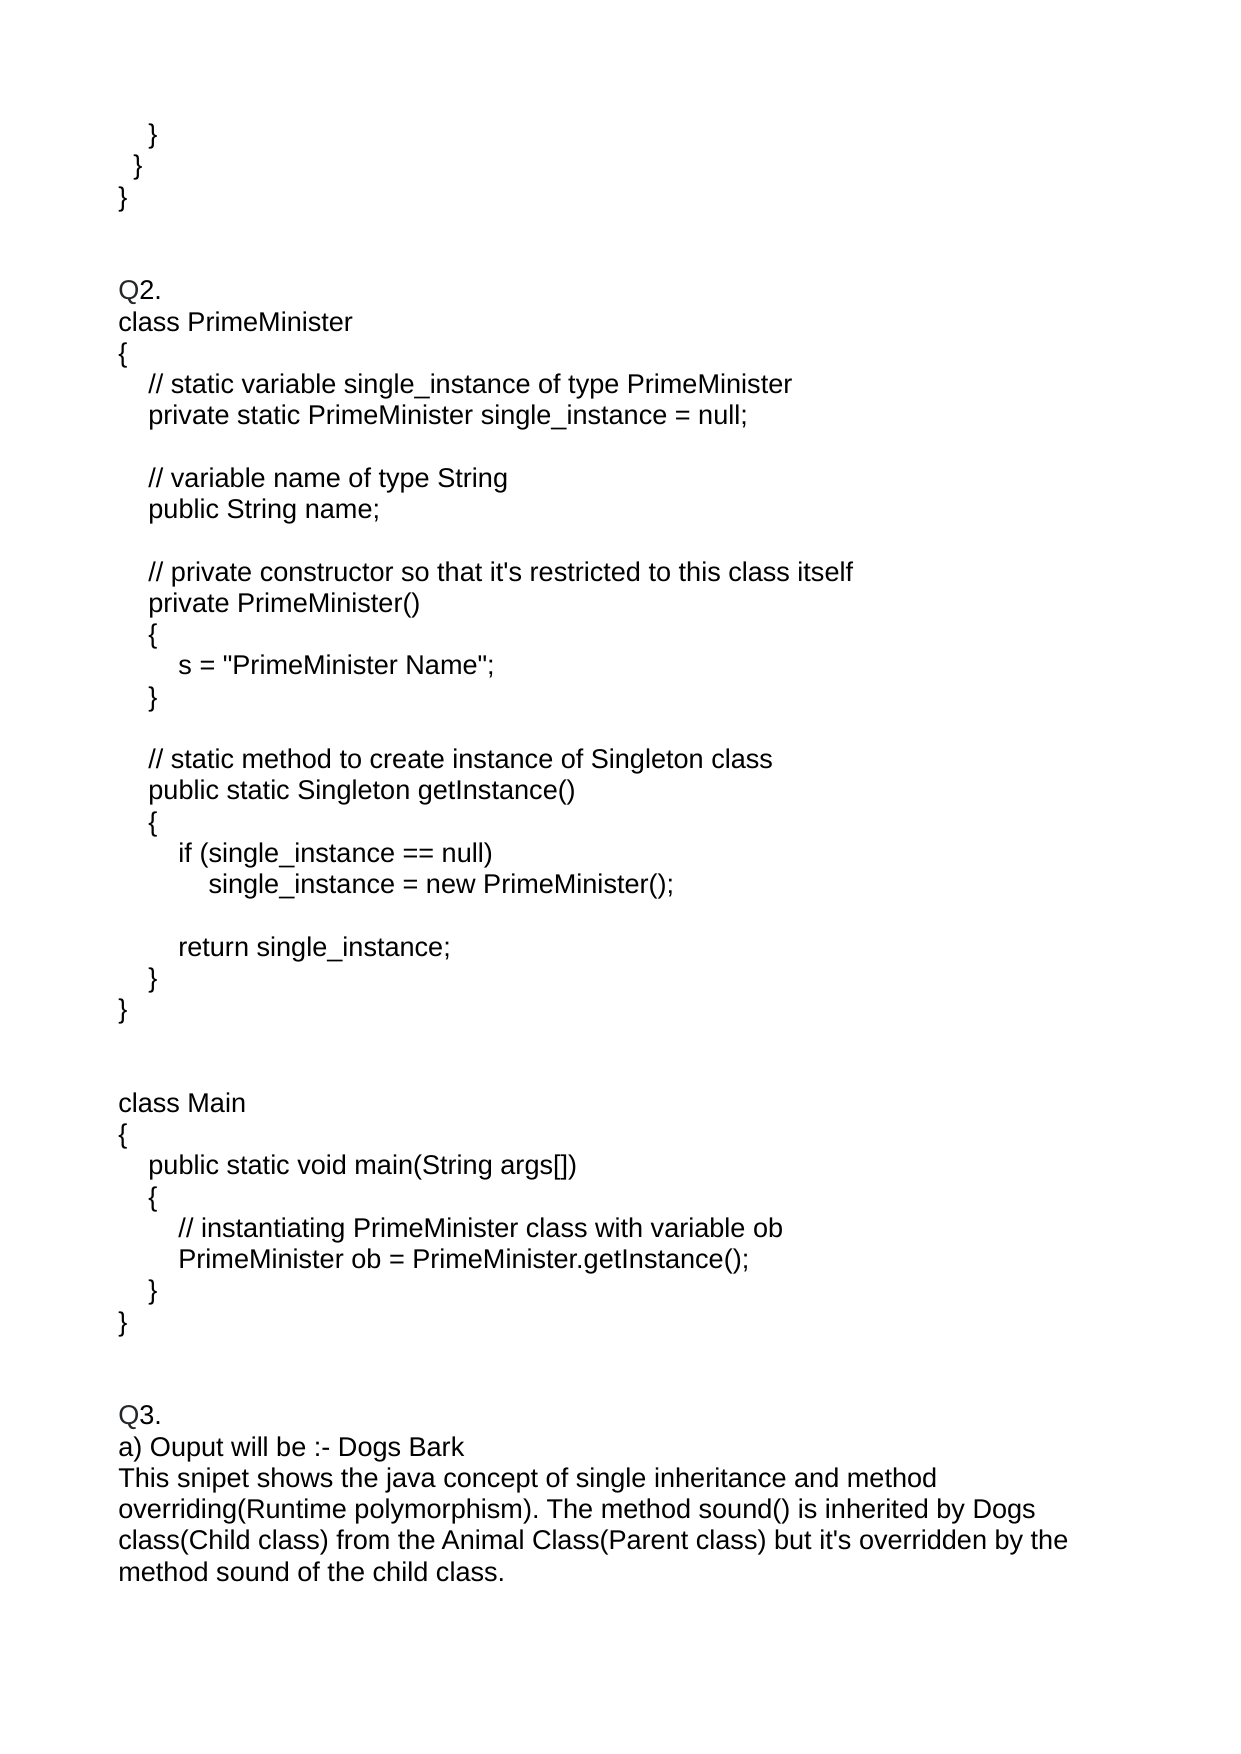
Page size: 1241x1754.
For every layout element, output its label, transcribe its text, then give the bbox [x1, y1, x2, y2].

text // private constructor so that it's restricted to this class itself [118, 556, 1122, 587]
text class Main [118, 1087, 1122, 1118]
text } [118, 1274, 1122, 1306]
text { [118, 618, 1122, 649]
text PrimeMinister ob = PrimeMinister.getInstance(); [118, 1243, 1122, 1274]
text } [118, 681, 1122, 712]
text { [118, 1118, 1122, 1149]
text Q2. [118, 274, 1122, 306]
text } [118, 962, 1122, 993]
text if (single_instance == null) [118, 837, 1122, 868]
text This snipet shows the java concept of single inheritance and method overriding(Runtime polymorphism). The method sound() is inherited by Dogs class(Child class) from the Animal Class(Parent class) but it's overridden by the method sound of the child class. [118, 1462, 1122, 1587]
text private static PrimeMinister single_instance = null; [118, 399, 1122, 431]
text { [118, 1181, 1122, 1212]
text public String name; [118, 493, 1122, 524]
text { [118, 806, 1122, 837]
text // instantiating PrimeMinister class with variable ob [118, 1212, 1122, 1243]
text } [118, 118, 1122, 149]
text class PrimeMinister [118, 306, 1122, 337]
text } [118, 149, 1122, 181]
text s = "PrimeMinister Name"; [118, 649, 1122, 681]
text } [118, 181, 1122, 212]
text } [118, 993, 1122, 1024]
text { [118, 337, 1122, 368]
text // variable name of type String [118, 462, 1122, 493]
text Q3. [118, 1399, 1122, 1431]
text } [118, 1306, 1122, 1337]
text public static void main(String args[]) [118, 1149, 1122, 1181]
text // static method to create instance of Singleton class [118, 743, 1122, 774]
text a) Ouput will be :- Dogs Bark [118, 1431, 1122, 1462]
text // static variable single_instance of type PrimeMinister [118, 368, 1122, 399]
text return single_instance; [118, 931, 1122, 962]
text single_instance = new PrimeMinister(); [118, 868, 1122, 899]
text public static Singleton getInstance() [118, 774, 1122, 806]
text private PrimeMinister() [118, 587, 1122, 618]
